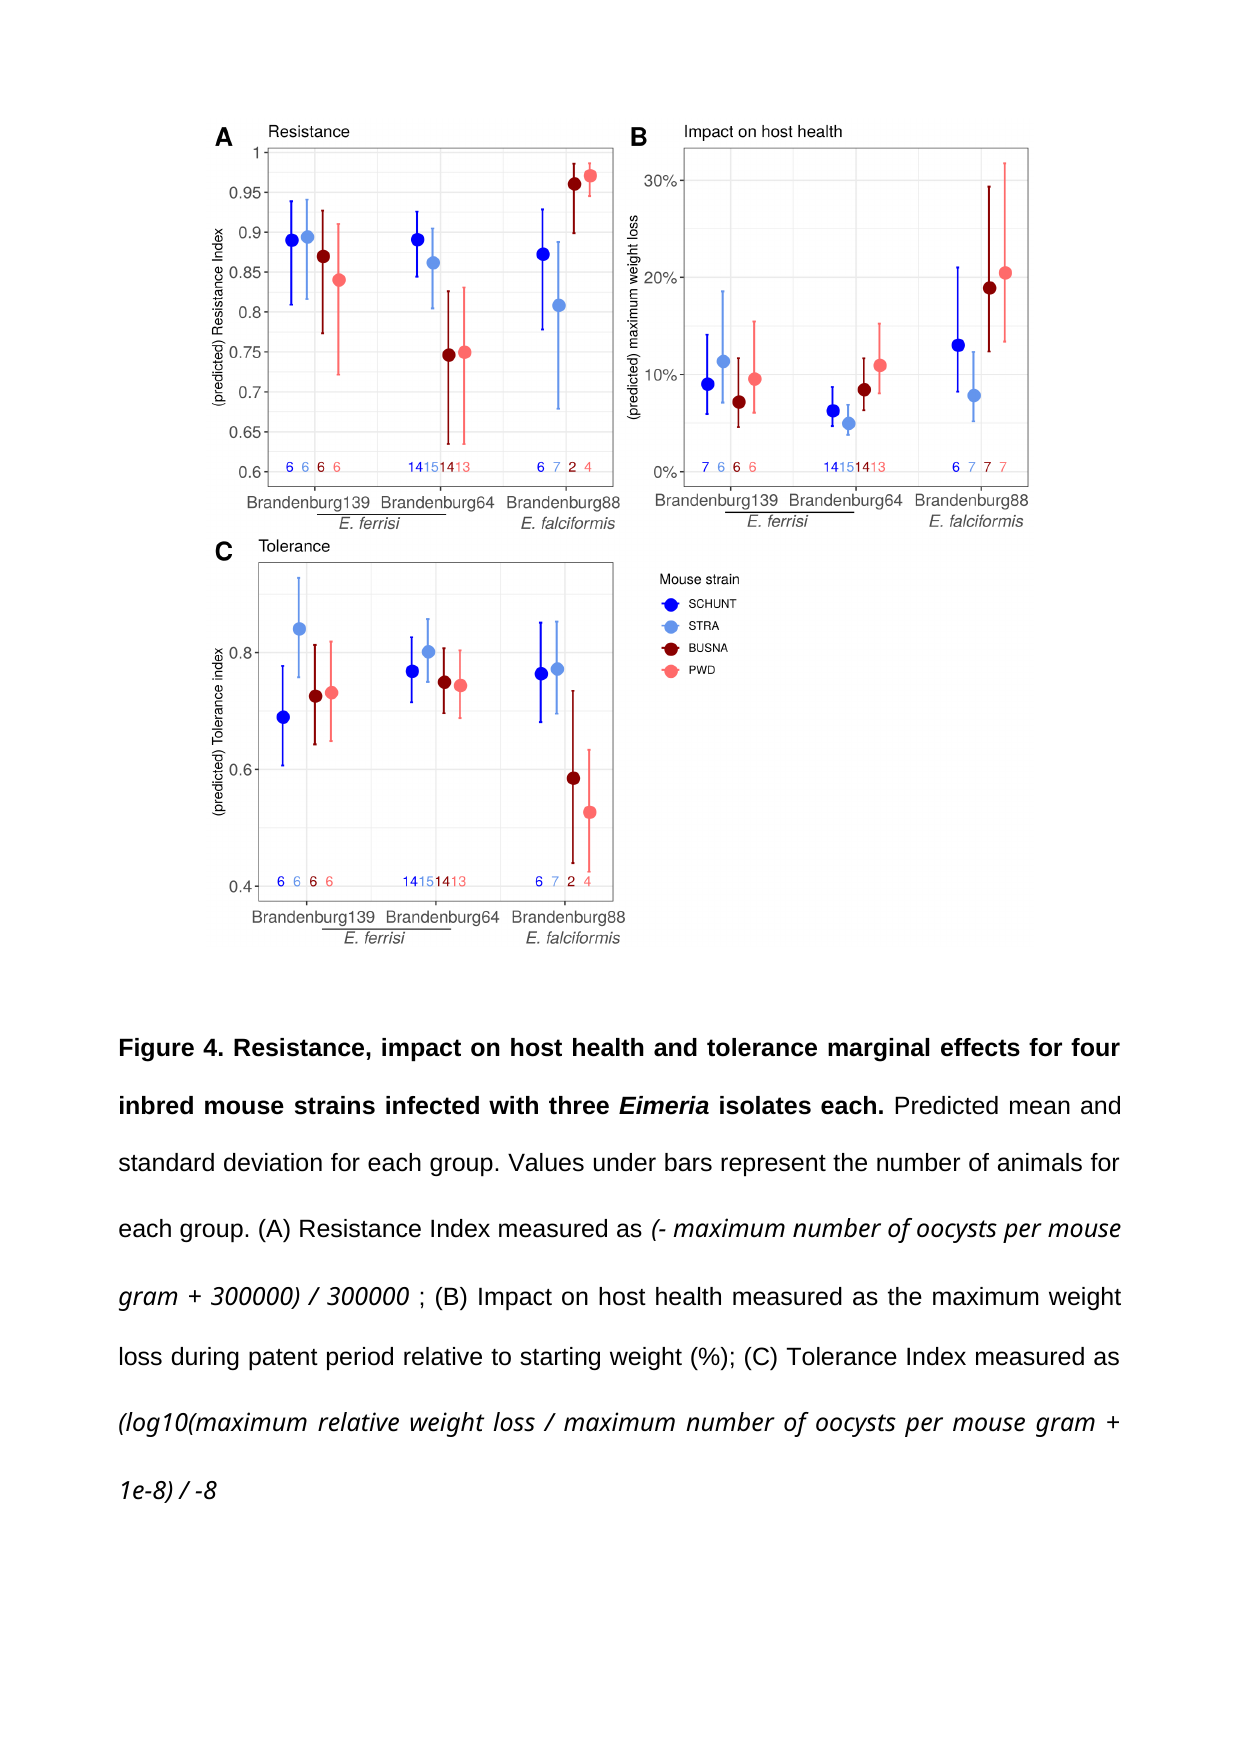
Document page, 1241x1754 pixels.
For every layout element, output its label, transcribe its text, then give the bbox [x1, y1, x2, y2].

picture [205, 118, 1035, 947]
text Figure 4. Resistance, impact on host health and tolerance marginal effects for four inbred mouse strains infected with three Eimeria isolates each. Predicted mean and standard deviation for each group. Values under bars represent the number of animals for each group. (A) Resistance Index measured as (- maximum number of oocysts per mouse gram + 300000) / 300000 ; (B) Impact on host health measured as the maximum weight loss during patent period relative to starting weight (%); (C) Tolerance Index measured as (log10(maximum relative weight loss / maximum number of oocysts per mouse gram + 1e-8) / -8 [118, 1033, 1122, 1507]
